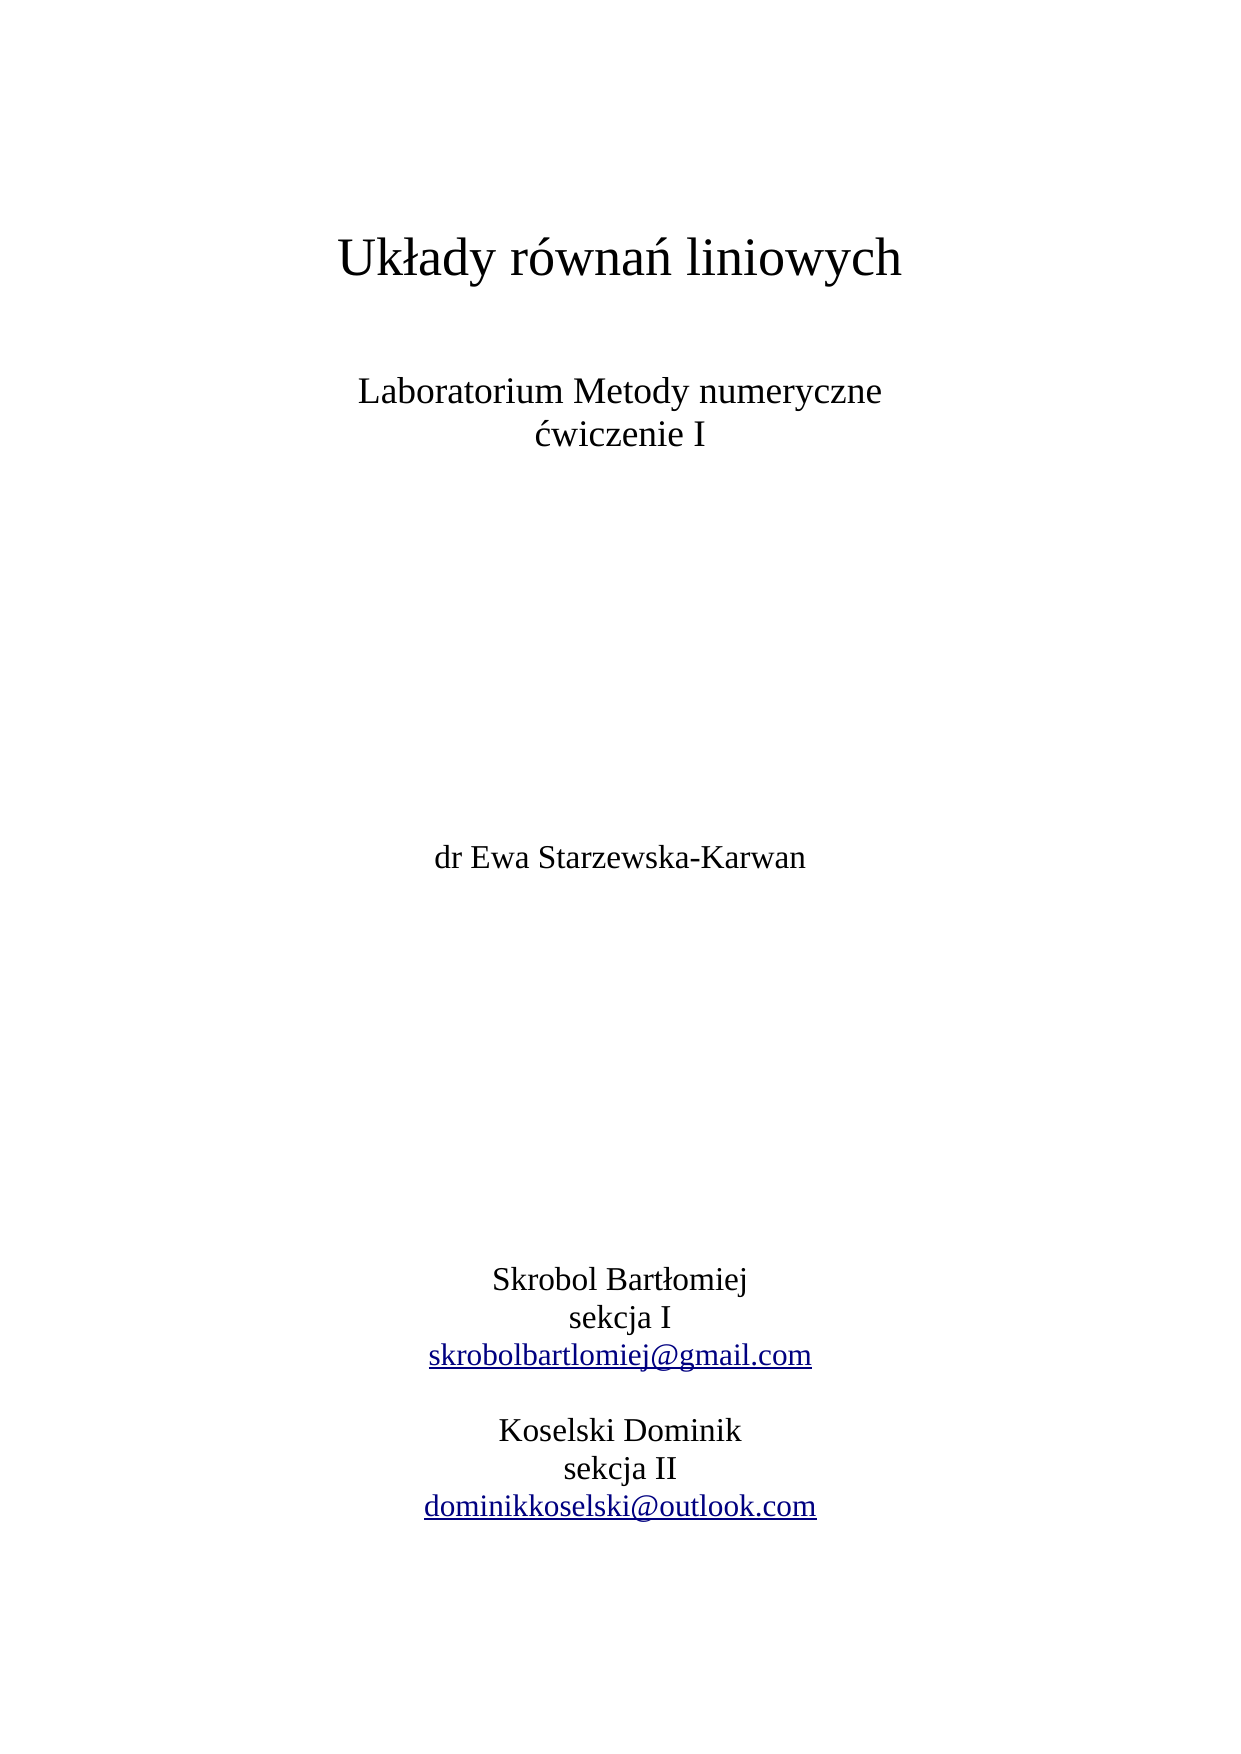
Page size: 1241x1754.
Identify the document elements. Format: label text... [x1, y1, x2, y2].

text ćwiczenie I [118, 411, 1122, 454]
text dominikkoselski@outlook.com [118, 1487, 1122, 1523]
text skrobolbartlomiej@gmail.com [118, 1336, 1122, 1372]
text Układy równań liniowych [118, 224, 1122, 287]
text dr Ewa Starzewska-Karwan [118, 838, 1122, 876]
text Laboratorium Metody numeryczne [118, 368, 1122, 411]
text sekcja I [118, 1298, 1122, 1336]
text Koselski Dominik [118, 1410, 1122, 1449]
text Skrobol Bartłomiej [118, 1259, 1122, 1298]
text sekcja II [118, 1449, 1122, 1487]
